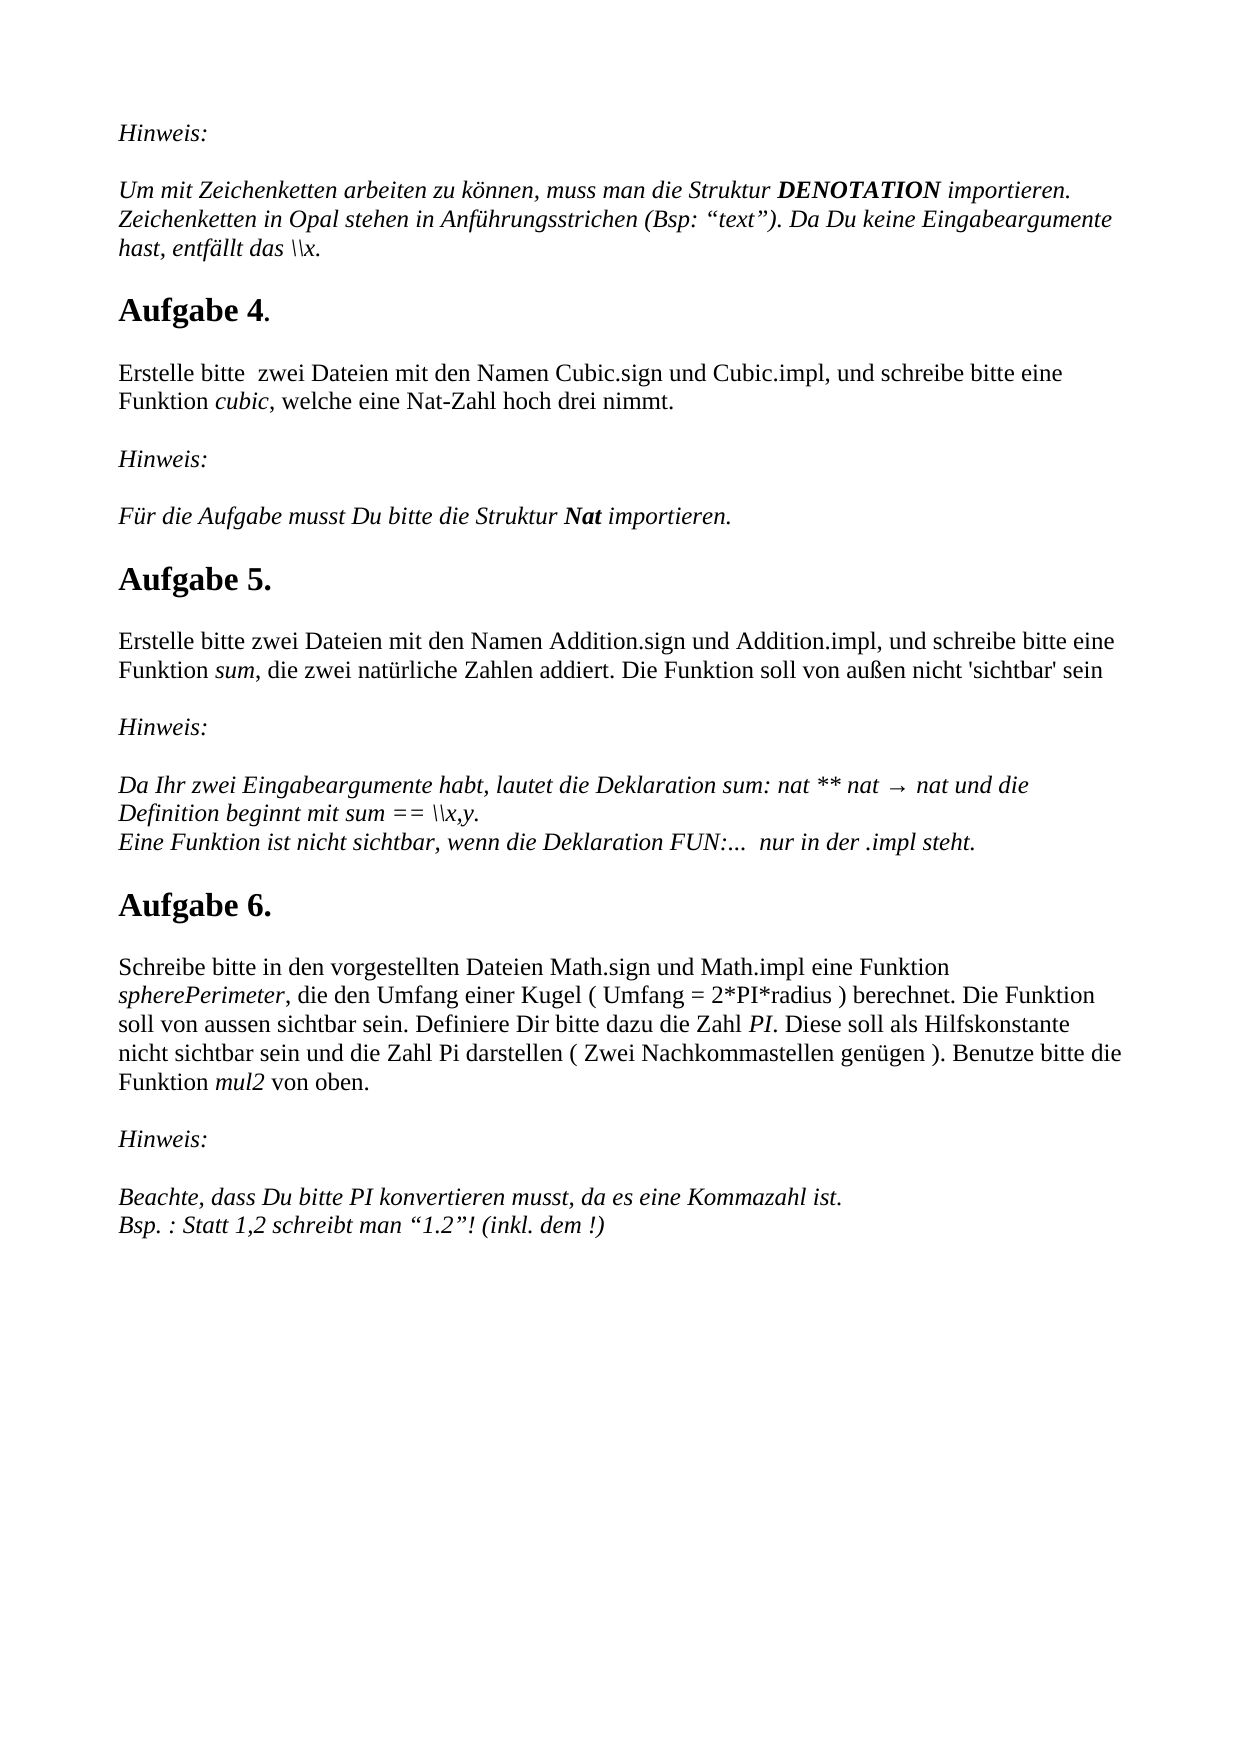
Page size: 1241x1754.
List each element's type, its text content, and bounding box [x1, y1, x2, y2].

text Hinweis: [118, 712, 1122, 741]
text Da Ihr zwei Eingabeargumente habt, lautet die Deklaration sum: nat ** nat → nat und die Definition beginnt mit sum == \\x,y. [118, 770, 1122, 827]
text Aufgabe 5. [118, 559, 1122, 597]
text Erstelle bitte zwei Dateien mit den Namen Addition.sign und Addition.impl, und schreibe bitte eine Funktion sum, die zwei natürliche Zahlen addiert. Die Funktion soll von außen nicht 'sichtbar' sein [118, 626, 1122, 683]
text Eine Funktion ist nicht sichtbar, wenn die Deklaration FUN:... nur in der .impl steht. [118, 827, 1122, 856]
text Hinweis: [118, 118, 1122, 147]
text Hinweis: [118, 444, 1122, 473]
text Beachte, dass Du bitte PI konvertieren musst, da es eine Kommazahl ist. [118, 1182, 1122, 1211]
text Aufgabe 4. [118, 291, 1122, 329]
text Hinweis: [118, 1124, 1122, 1153]
text Für die Aufgabe musst Du bitte die Struktur Nat importieren. [118, 501, 1122, 530]
text Aufgabe 6. [118, 885, 1122, 923]
text Bsp. : Statt 1,2 schreibt man “1.2”! (inkl. dem !) [118, 1211, 1122, 1239]
text Schreibe bitte in den vorgestellten Dateien Math.sign und Math.impl eine Funktion spherePerimeter, die den Umfang einer Kugel ( Umfang = 2*PI*radius ) berechnet. Die Funktion soll von aussen sichtbar sein. Definiere Dir bitte dazu die Zahl PI. Diese soll als Hilfskonstante nicht sichtbar sein und die Zahl Pi darstellen ( Zwei Nachkommastellen genügen ). Benutze bitte die Funktion mul2 von oben. [118, 952, 1122, 1096]
text Zeichenketten in Opal stehen in Anführungsstrichen (Bsp: “text”). Da Du keine Eingabeargumente hast, entfällt das \\x. [118, 204, 1122, 262]
text Erstelle bitte zwei Dateien mit den Namen Cubic.sign und Cubic.impl, und schreibe bitte eine Funktion cubic, welche eine Nat-Zahl hoch drei nimmt. [118, 358, 1122, 415]
text Um mit Zeichenketten arbeiten zu können, muss man die Struktur DENOTATION importieren. [118, 176, 1122, 204]
